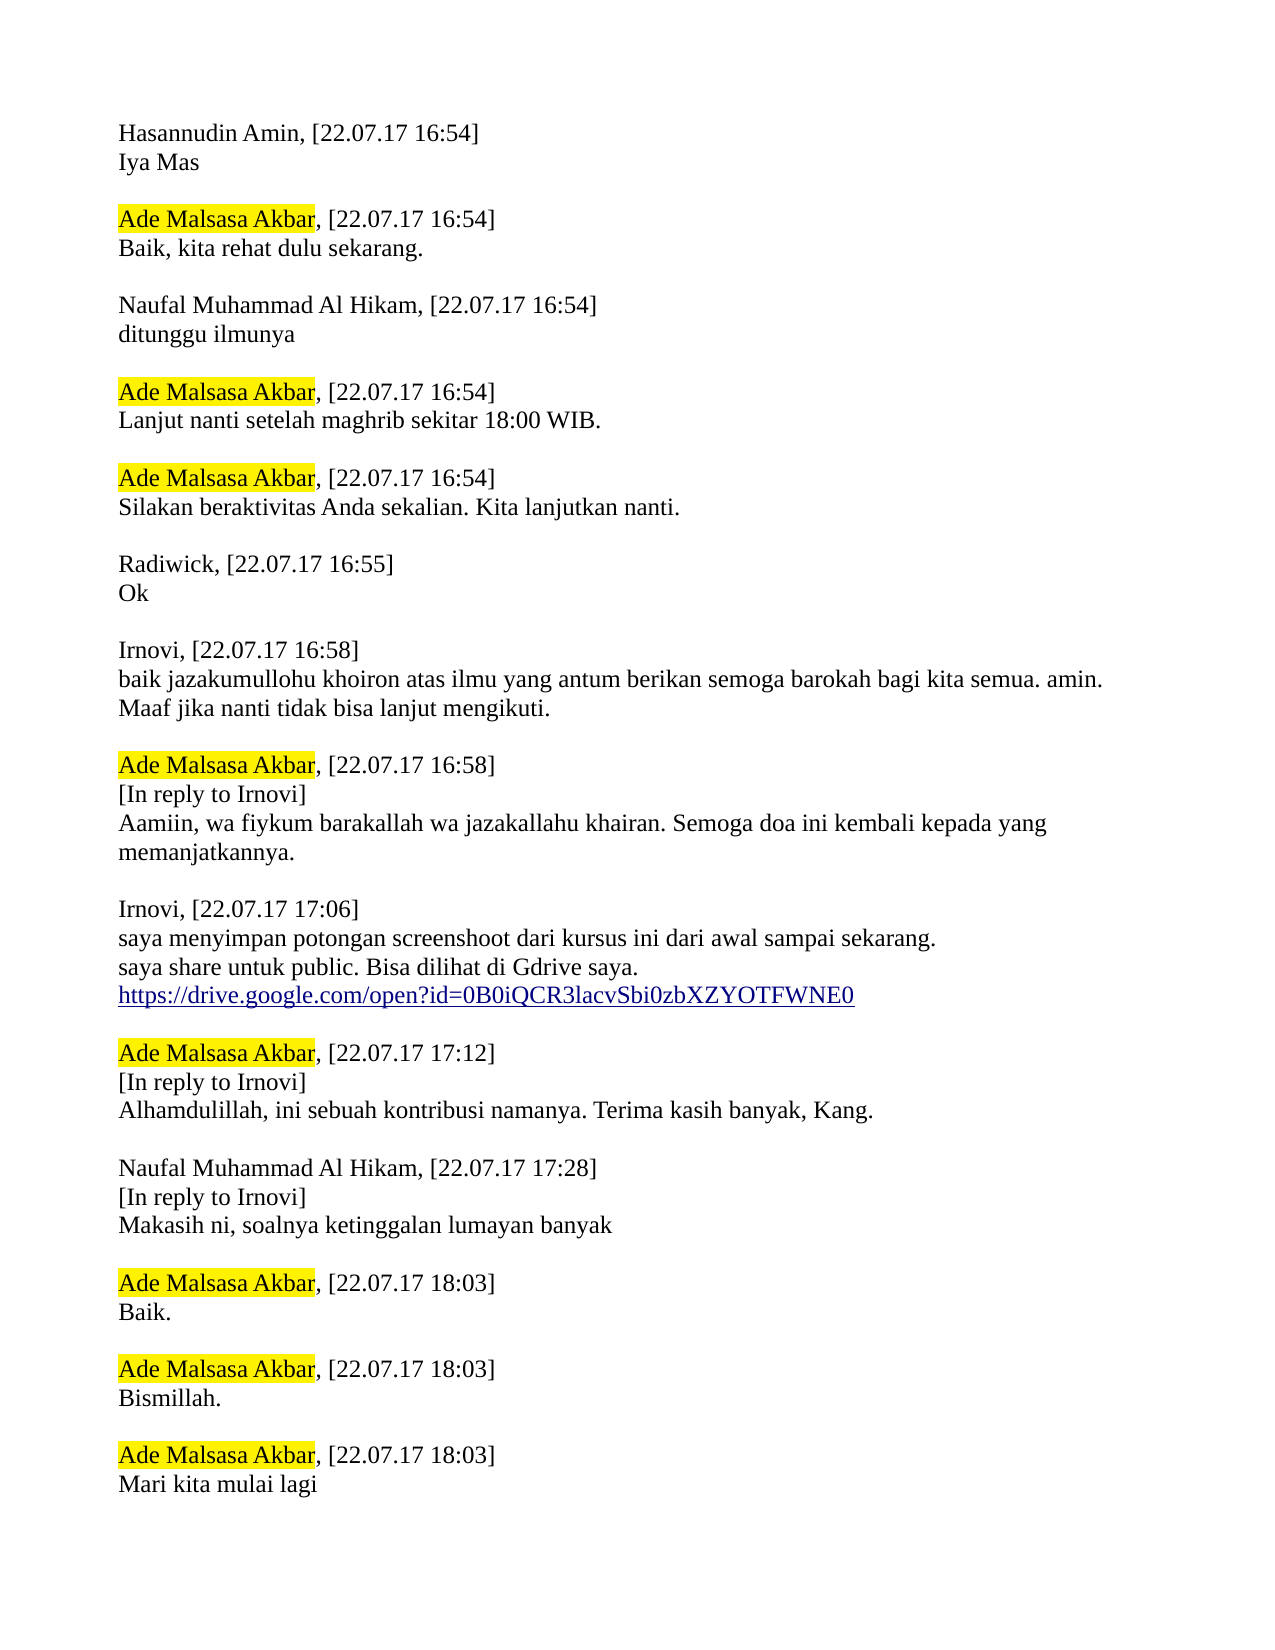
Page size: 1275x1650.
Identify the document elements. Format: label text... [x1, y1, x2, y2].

text Maaf jika nanti tidak bisa lanjut mengikuti. 👨‍💻 [118, 693, 1157, 722]
text Naufal Muhammad Al Hikam, [22.07.17 16:54] [118, 291, 1157, 319]
text Lanjut nanti setelah maghrib sekitar 18:00 WIB. [118, 406, 1157, 434]
text Irnovi, [22.07.17 16:58] [118, 636, 1157, 664]
text Ade Malsasa Akbar, [22.07.17 16:54] [118, 204, 1157, 233]
text Ade Malsasa Akbar, [22.07.17 18:03] [118, 1354, 1157, 1383]
text [In reply to Irnovi] [118, 779, 1157, 808]
text saya menyimpan potongan screenshoot dari kursus ini dari awal sampai sekarang. [118, 923, 1157, 952]
text Silakan beraktivitas Anda sekalian. Kita lanjutkan nanti. [118, 492, 1157, 521]
text Alhamdulillah, ini sebuah kontribusi namanya. Terima kasih banyak, Kang. [118, 1096, 1157, 1124]
text Irnovi, [22.07.17 17:06] [118, 894, 1157, 923]
text Iya Mas [118, 147, 1157, 176]
text Ade Malsasa Akbar, [22.07.17 17:12] [118, 1038, 1157, 1067]
text Ok [118, 578, 1157, 607]
text Ade Malsasa Akbar, [22.07.17 16:54] [118, 463, 1157, 492]
text Aamiin, wa fiykum barakallah wa jazakallahu khairan. Semoga doa ini kembali kepada yang memanjatkannya. [118, 808, 1157, 866]
text Baik. [118, 1297, 1157, 1326]
text Ade Malsasa Akbar, [22.07.17 18:03] [118, 1441, 1157, 1469]
text [In reply to Irnovi] [118, 1182, 1157, 1211]
text saya share untuk public. Bisa dilihat di Gdrive saya. [118, 952, 1157, 981]
text Ade Malsasa Akbar, [22.07.17 16:58] [118, 751, 1157, 779]
text Hasannudin Amin, [22.07.17 16:54] [118, 118, 1157, 147]
text Radiwick, [22.07.17 16:55] [118, 549, 1157, 578]
text Mari kita mulai lagi [118, 1469, 1157, 1498]
text https://drive.google.com/open?id=0B0iQCR3lacvSbi0zbXZYOTFWNE0 [118, 981, 1157, 1009]
text Makasih ni, soalnya ketinggalan lumayan banyak 🙏 [118, 1211, 1157, 1239]
text Bismillah. [118, 1383, 1157, 1412]
text ditunggu ilmunya 👳🏻 [118, 319, 1157, 348]
text Naufal Muhammad Al Hikam, [22.07.17 17:28] [118, 1153, 1157, 1182]
text Baik, kita rehat dulu sekarang. [118, 233, 1157, 262]
text baik jazakumullohu khoiron atas ilmu yang antum berikan semoga barokah bagi kita semua. amin. [118, 664, 1157, 693]
text Ade Malsasa Akbar, [22.07.17 18:03] [118, 1268, 1157, 1297]
text [In reply to Irnovi] [118, 1067, 1157, 1096]
text Ade Malsasa Akbar, [22.07.17 16:54] [118, 377, 1157, 406]
